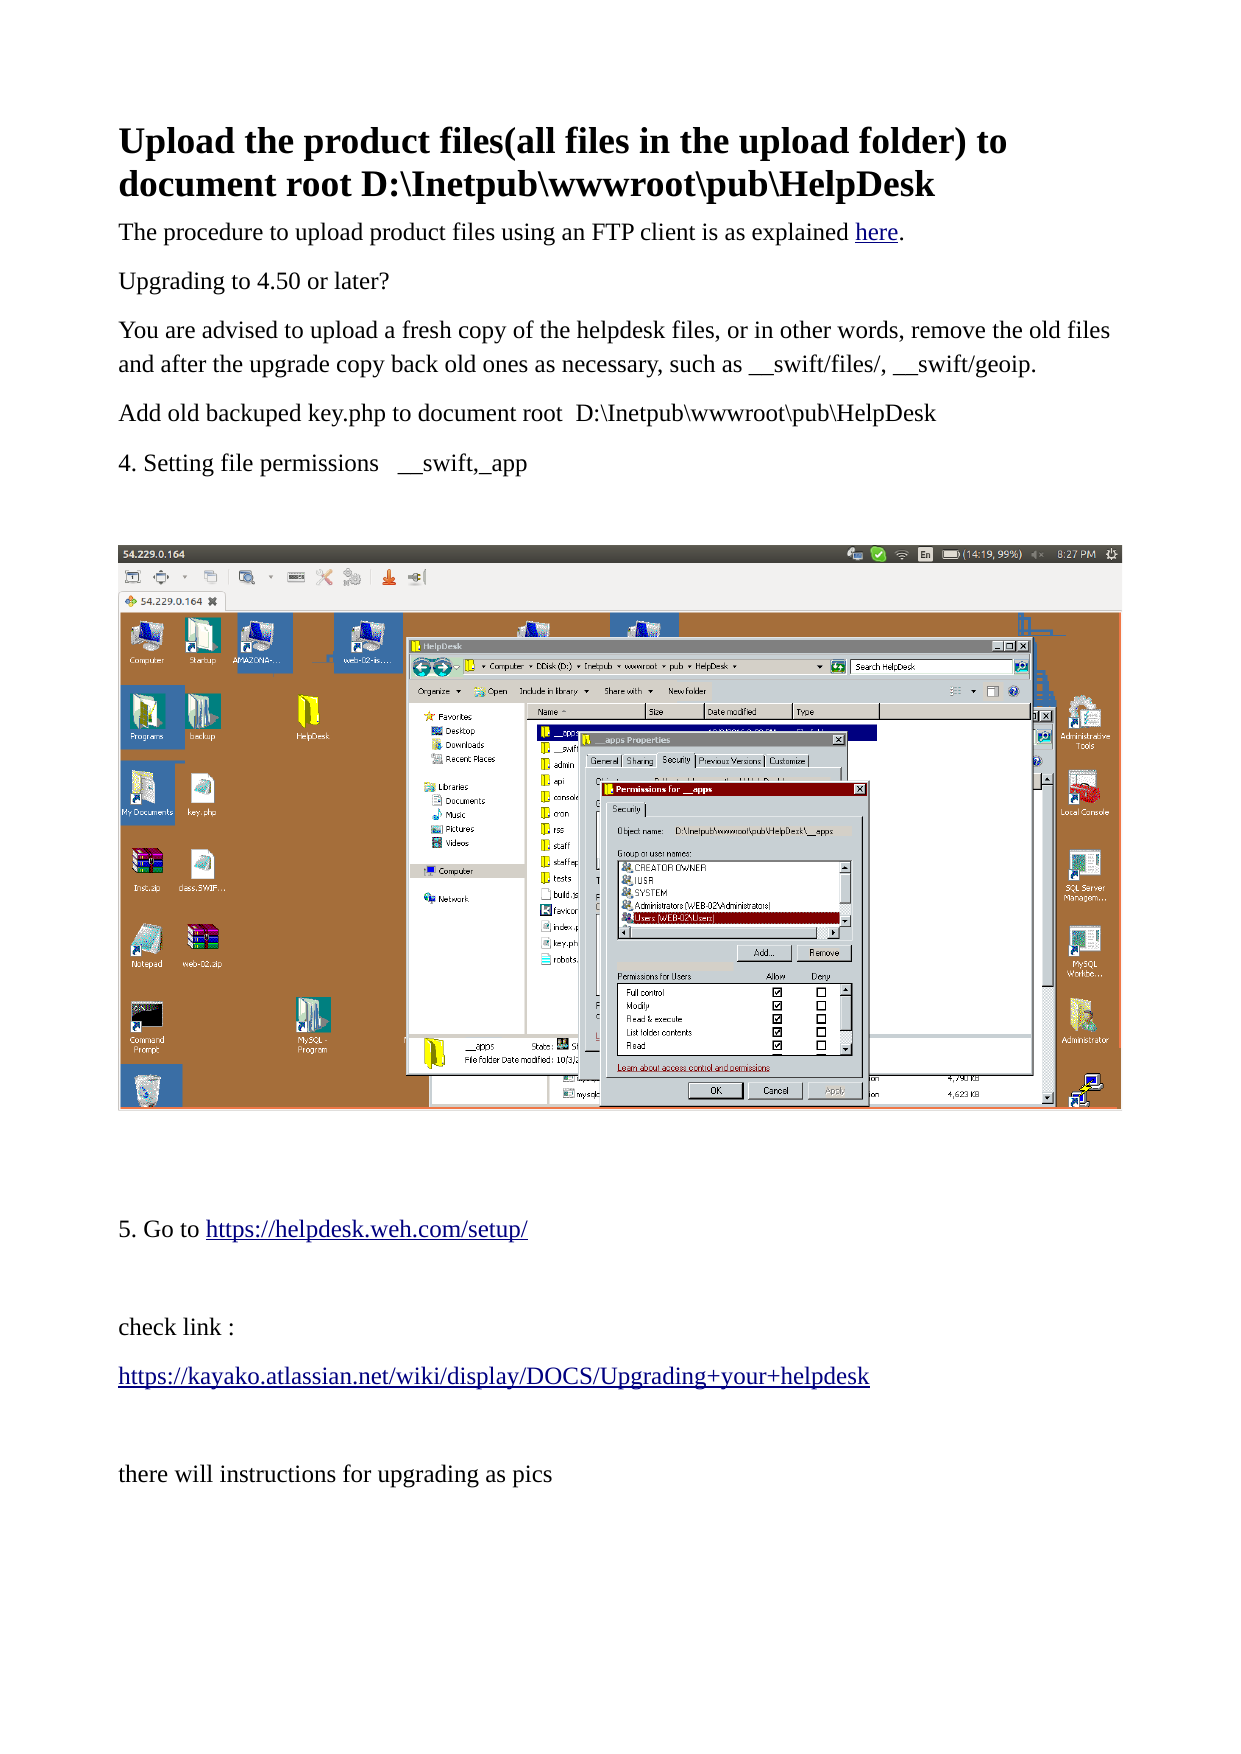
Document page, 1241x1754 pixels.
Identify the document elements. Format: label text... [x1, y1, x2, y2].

subtitle Upload the product files(all files in the upload folder) to document root D:\Inetpub\wwwroot\pub\HelpDesk [118, 118, 1122, 204]
text there will instructions for upgrading as pics [118, 1459, 1122, 1488]
text Upgrading to 4.50 or later? [118, 266, 1122, 295]
text https://kayako.atlassian.net/wiki/display/DOCS/Upgrading+your+helpdesk [118, 1361, 1122, 1390]
text check link : [118, 1312, 1122, 1341]
text The procedure to upload product files using an FTP client is as explained here. [118, 217, 1122, 246]
text 4. Setting file permissions __swift,_app [118, 448, 1122, 476]
picture [118, 545, 1123, 1111]
text 5. Go to https://helpdesk.weh.com/setup/ [118, 1214, 1122, 1243]
text You are advised to upload a fresh copy of the helpdesk files, or in other words, remove the old files and after the upgrade copy back old ones as necessary, such as __swift/files/, __swift/geoip. [118, 315, 1122, 378]
text Add old backuped key.php to document root D:\Inetpub\wwwroot\pub\HelpDesk [118, 398, 1122, 427]
